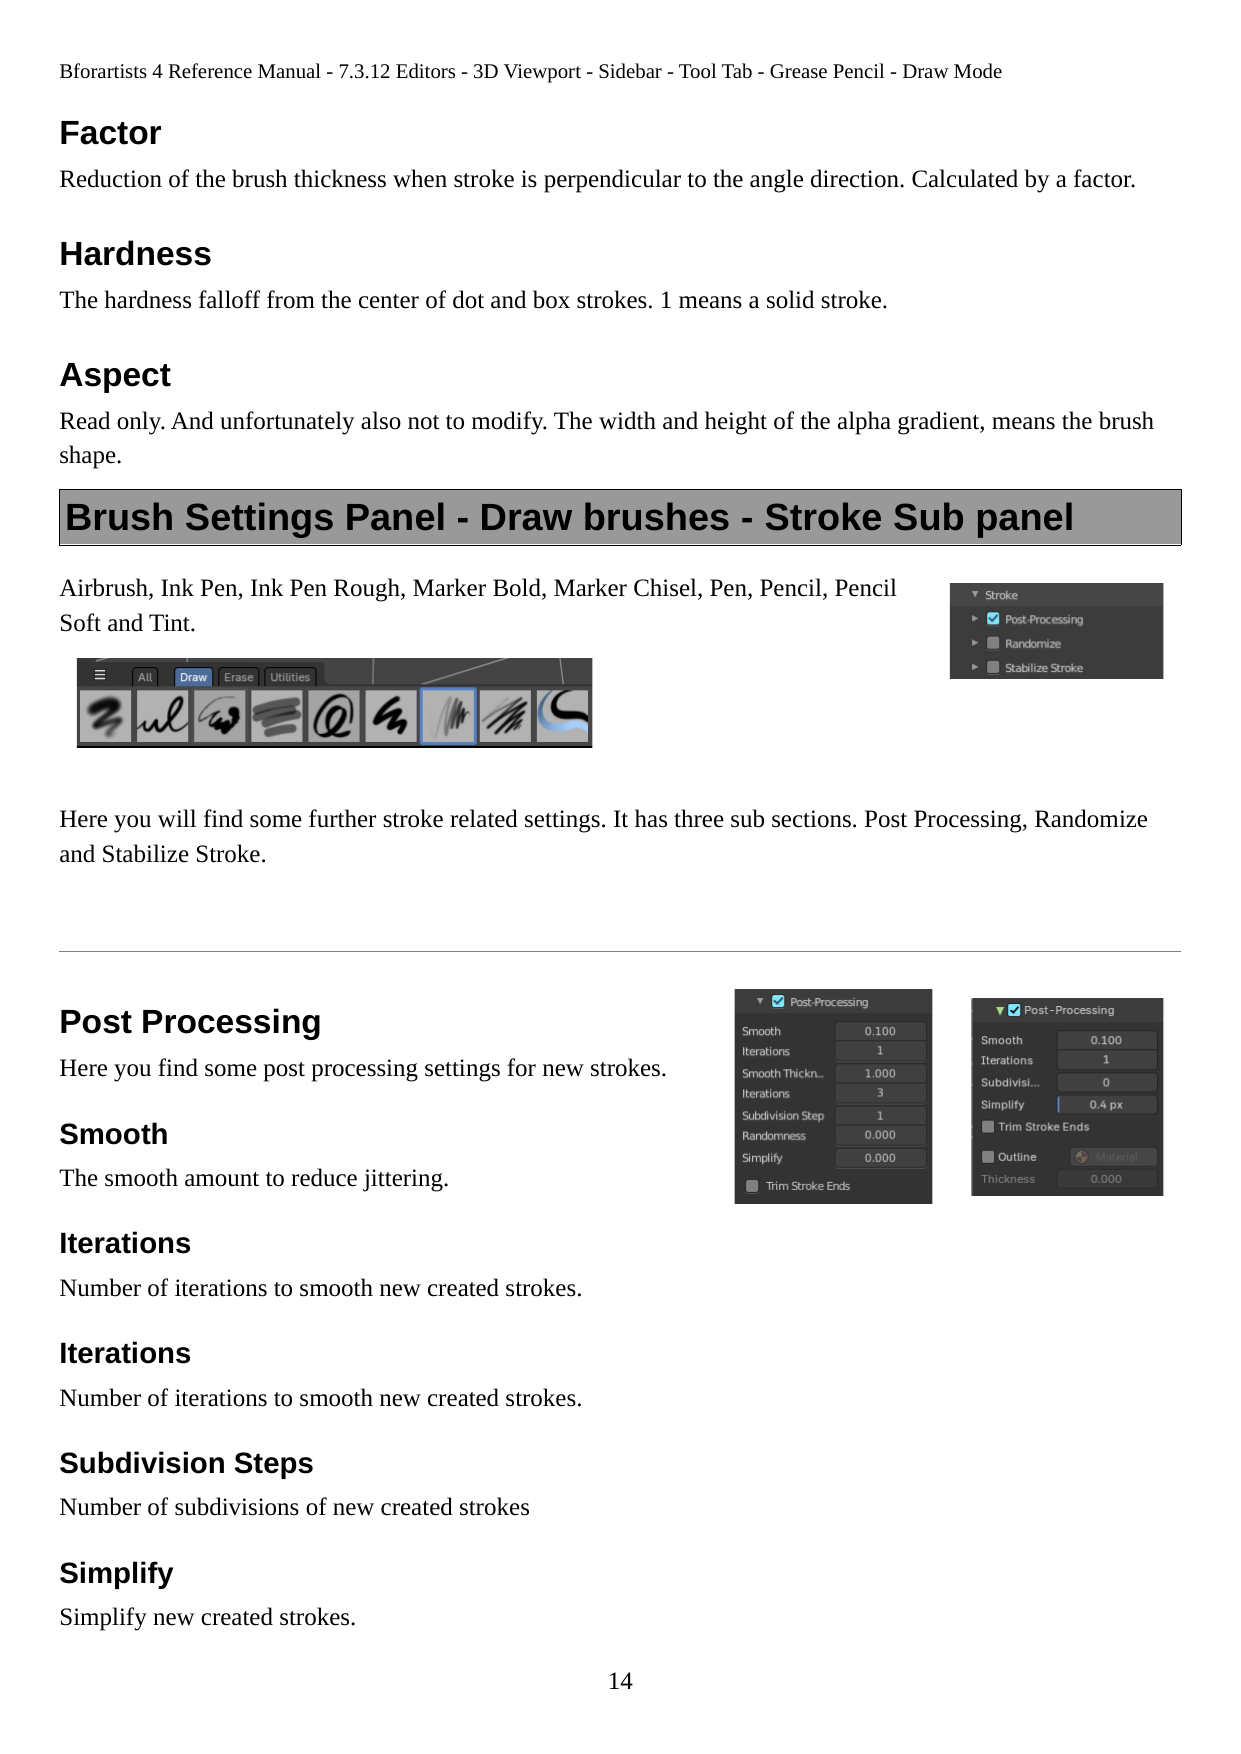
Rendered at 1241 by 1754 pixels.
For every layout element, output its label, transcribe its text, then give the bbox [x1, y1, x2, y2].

subtitle [933, 1002, 971, 1040]
subtitle Iterations [59, 1336, 1181, 1370]
text The smooth amount to reduce jittering. [59, 1163, 734, 1192]
picture [76, 658, 593, 748]
text Read only. And unfortunately also not to modify. The width and height of the alpha gradient, means the brush shape. [59, 406, 1181, 469]
picture [734, 989, 933, 1204]
subtitle [933, 1117, 971, 1150]
text Here you will find some further stroke related settings. It has three sub sections. Post Processing, Randomize and Stabilize Stroke. [59, 804, 1181, 867]
subtitle Simplify [59, 1556, 1181, 1590]
subtitle Smooth [59, 1117, 734, 1150]
text Here you find some post processing settings for new strokes. [59, 1053, 734, 1082]
picture [971, 998, 1164, 1196]
subtitle [1164, 1117, 1181, 1150]
text Number of iterations to smooth new created strokes. [59, 1383, 1181, 1411]
subtitle Factor [59, 113, 1181, 151]
subtitle Post Processing [59, 1002, 734, 1040]
text Number of subdivisions of new created strokes [59, 1492, 1181, 1521]
text [933, 1163, 971, 1192]
picture [949, 583, 1164, 679]
text Airbrush, Ink Pen, Ink Pen Rough, Marker Bold, Marker Chisel, Pen, Pencil, Pencil Soft and Tint. [59, 573, 1181, 637]
subtitle Hardness [59, 234, 1181, 272]
text Reduction of the brush thickness when stroke is perpendicular to the angle direction. Calculated by a factor. [59, 164, 1181, 192]
table_header Brush Settings Panel - Draw brushes - Stroke Sub panel [60, 490, 1181, 544]
text Simplify new created strokes. [59, 1602, 1181, 1631]
subtitle [1164, 1002, 1181, 1040]
subtitle Aspect [59, 355, 1181, 393]
text The hardness falloff from the center of dot and box strokes. 1 means a solid stroke. [59, 285, 1181, 313]
text Number of iterations to smooth new created strokes. [59, 1273, 1181, 1301]
subtitle Iterations [59, 1226, 1181, 1260]
subtitle Subdivision Steps [59, 1446, 1181, 1480]
